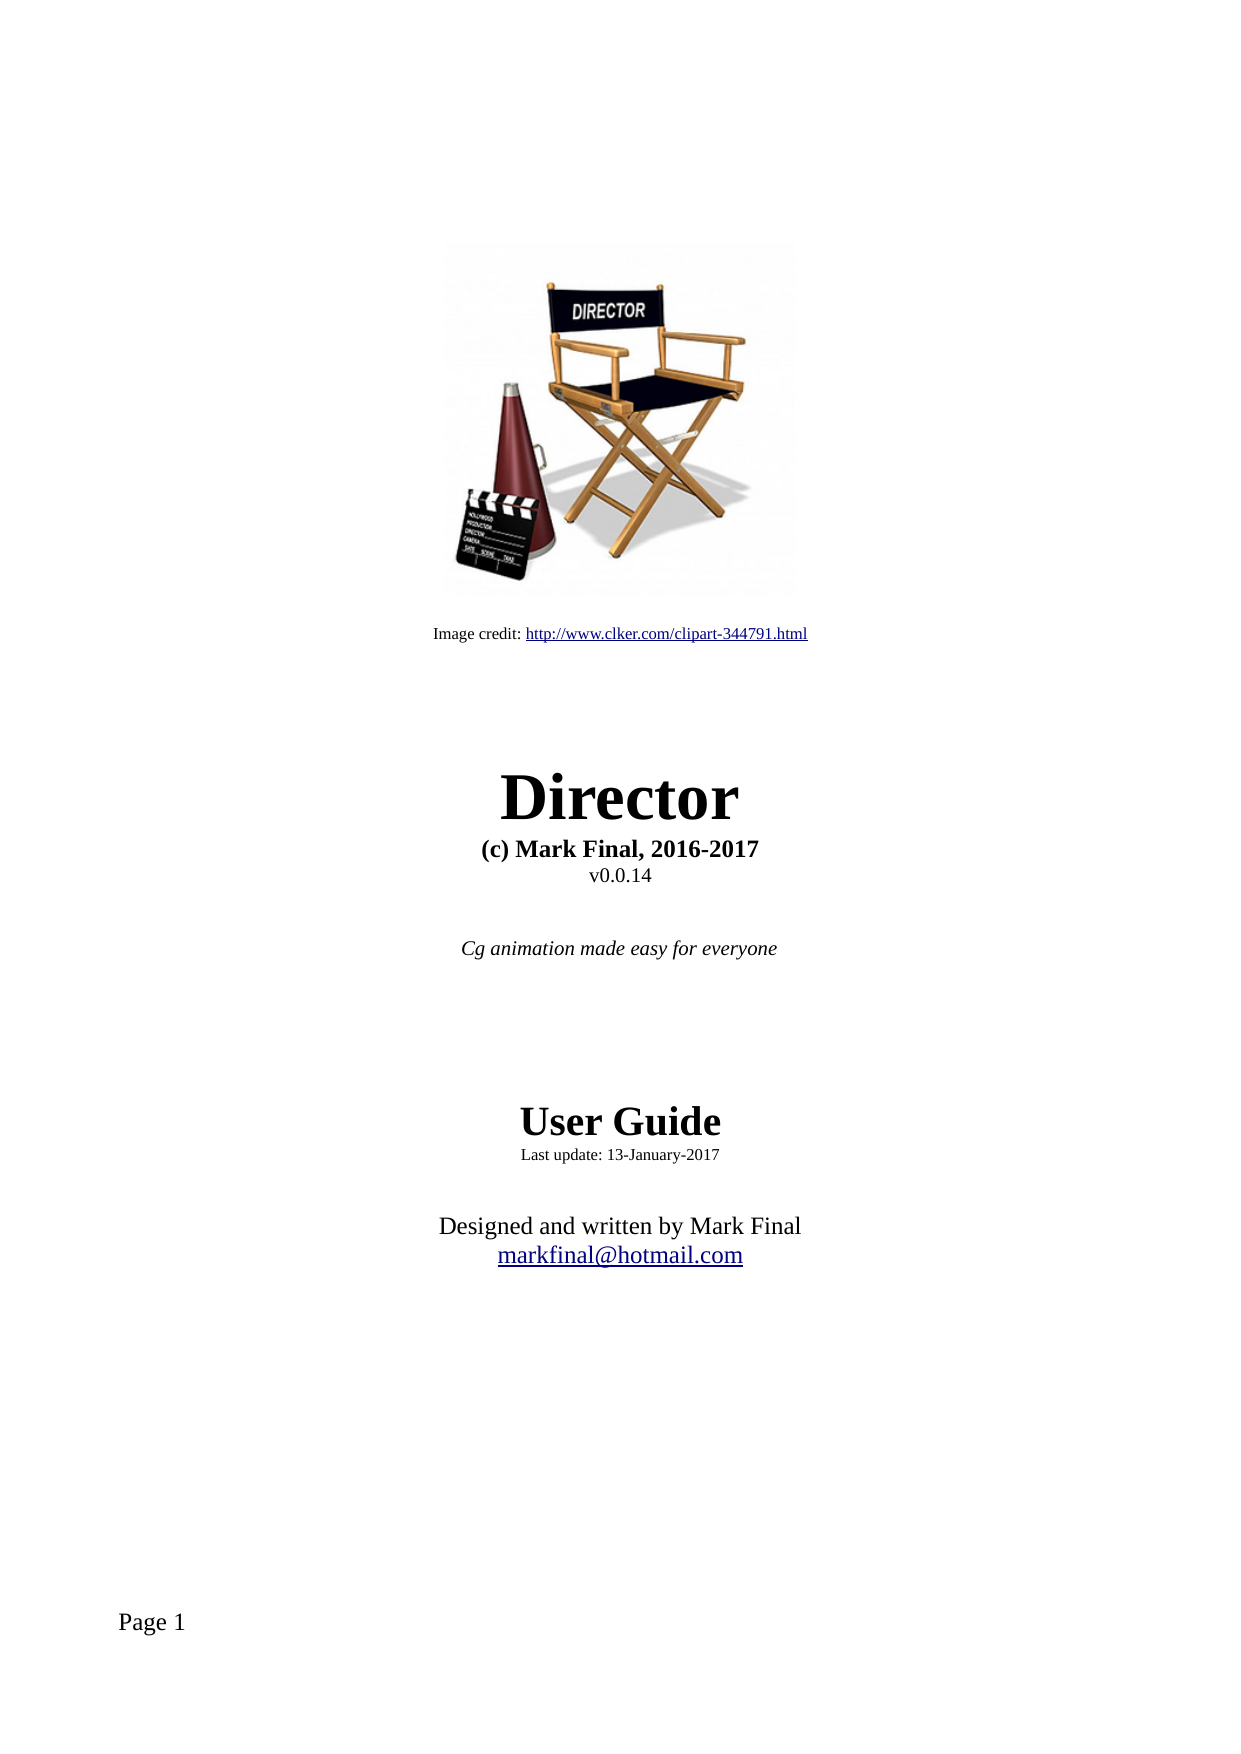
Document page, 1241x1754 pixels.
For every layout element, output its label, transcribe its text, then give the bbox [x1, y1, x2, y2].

text markfinal@hotmail.com [118, 1240, 1122, 1269]
text Designed and written by Mark Final [118, 1211, 1122, 1240]
text User Guide [118, 1096, 1122, 1144]
text Last update: 13-January-2017 [118, 1144, 1122, 1163]
picture [444, 243, 796, 595]
text Cg animation made easy for everyone [118, 936, 1122, 960]
text Image credit: http://www.clker.com/clipart-344791.html [118, 623, 1122, 643]
text (c) Mark Final, 2016-2017 [118, 834, 1122, 863]
text v0.0.14 [118, 863, 1122, 887]
text Director [118, 758, 1122, 834]
